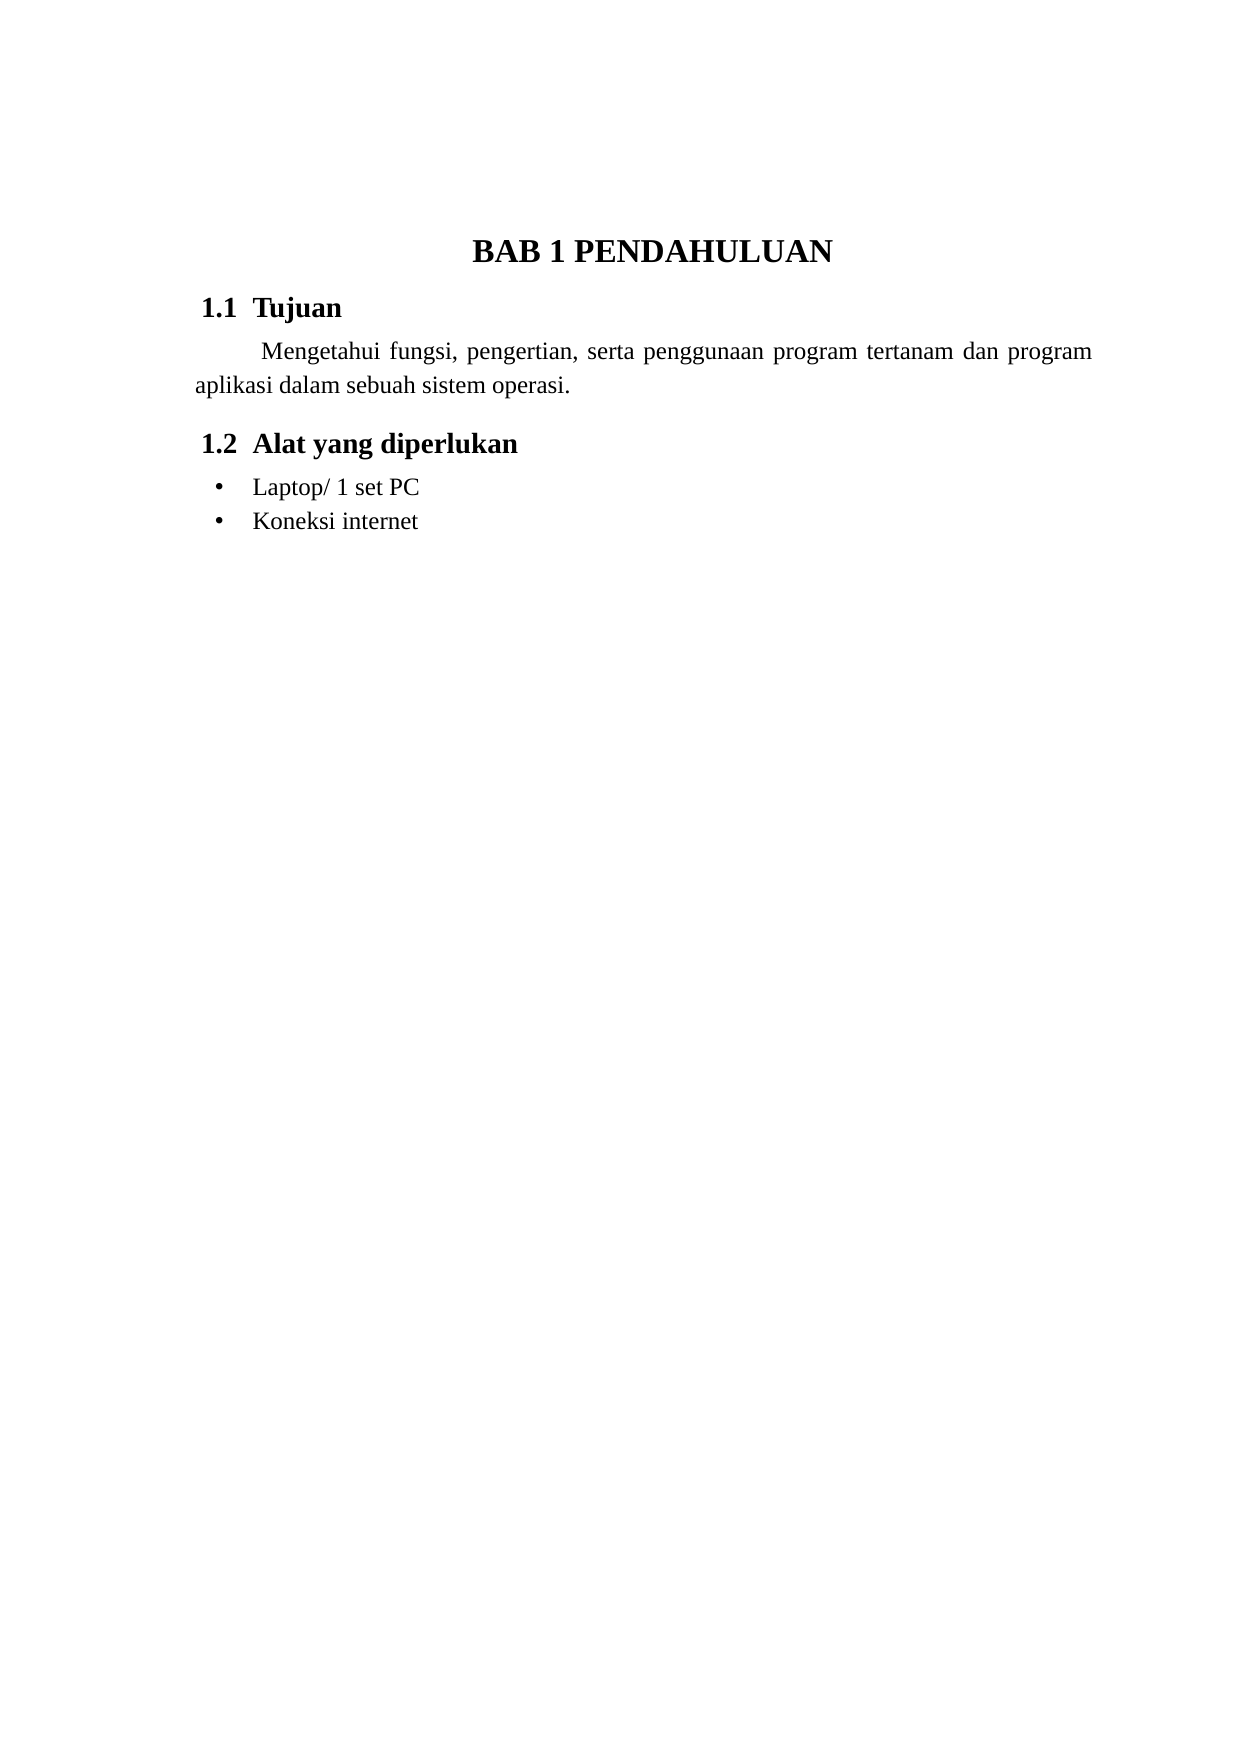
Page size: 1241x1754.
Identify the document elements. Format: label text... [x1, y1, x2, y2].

list Koneksi internet [215, 506, 1093, 535]
subtitle Tujuan [201, 290, 1093, 323]
list Laptop/ 1 set PC [215, 472, 1093, 501]
subtitle Alat yang diperlukan [201, 426, 1093, 459]
subtitle BAB 1 PENDAHULUAN [177, 231, 1093, 269]
text Mengetahui fungsi, pengertian, serta penggunaan program tertanam dan program aplikasi dalam sebuah sistem operasi. [195, 336, 1093, 399]
